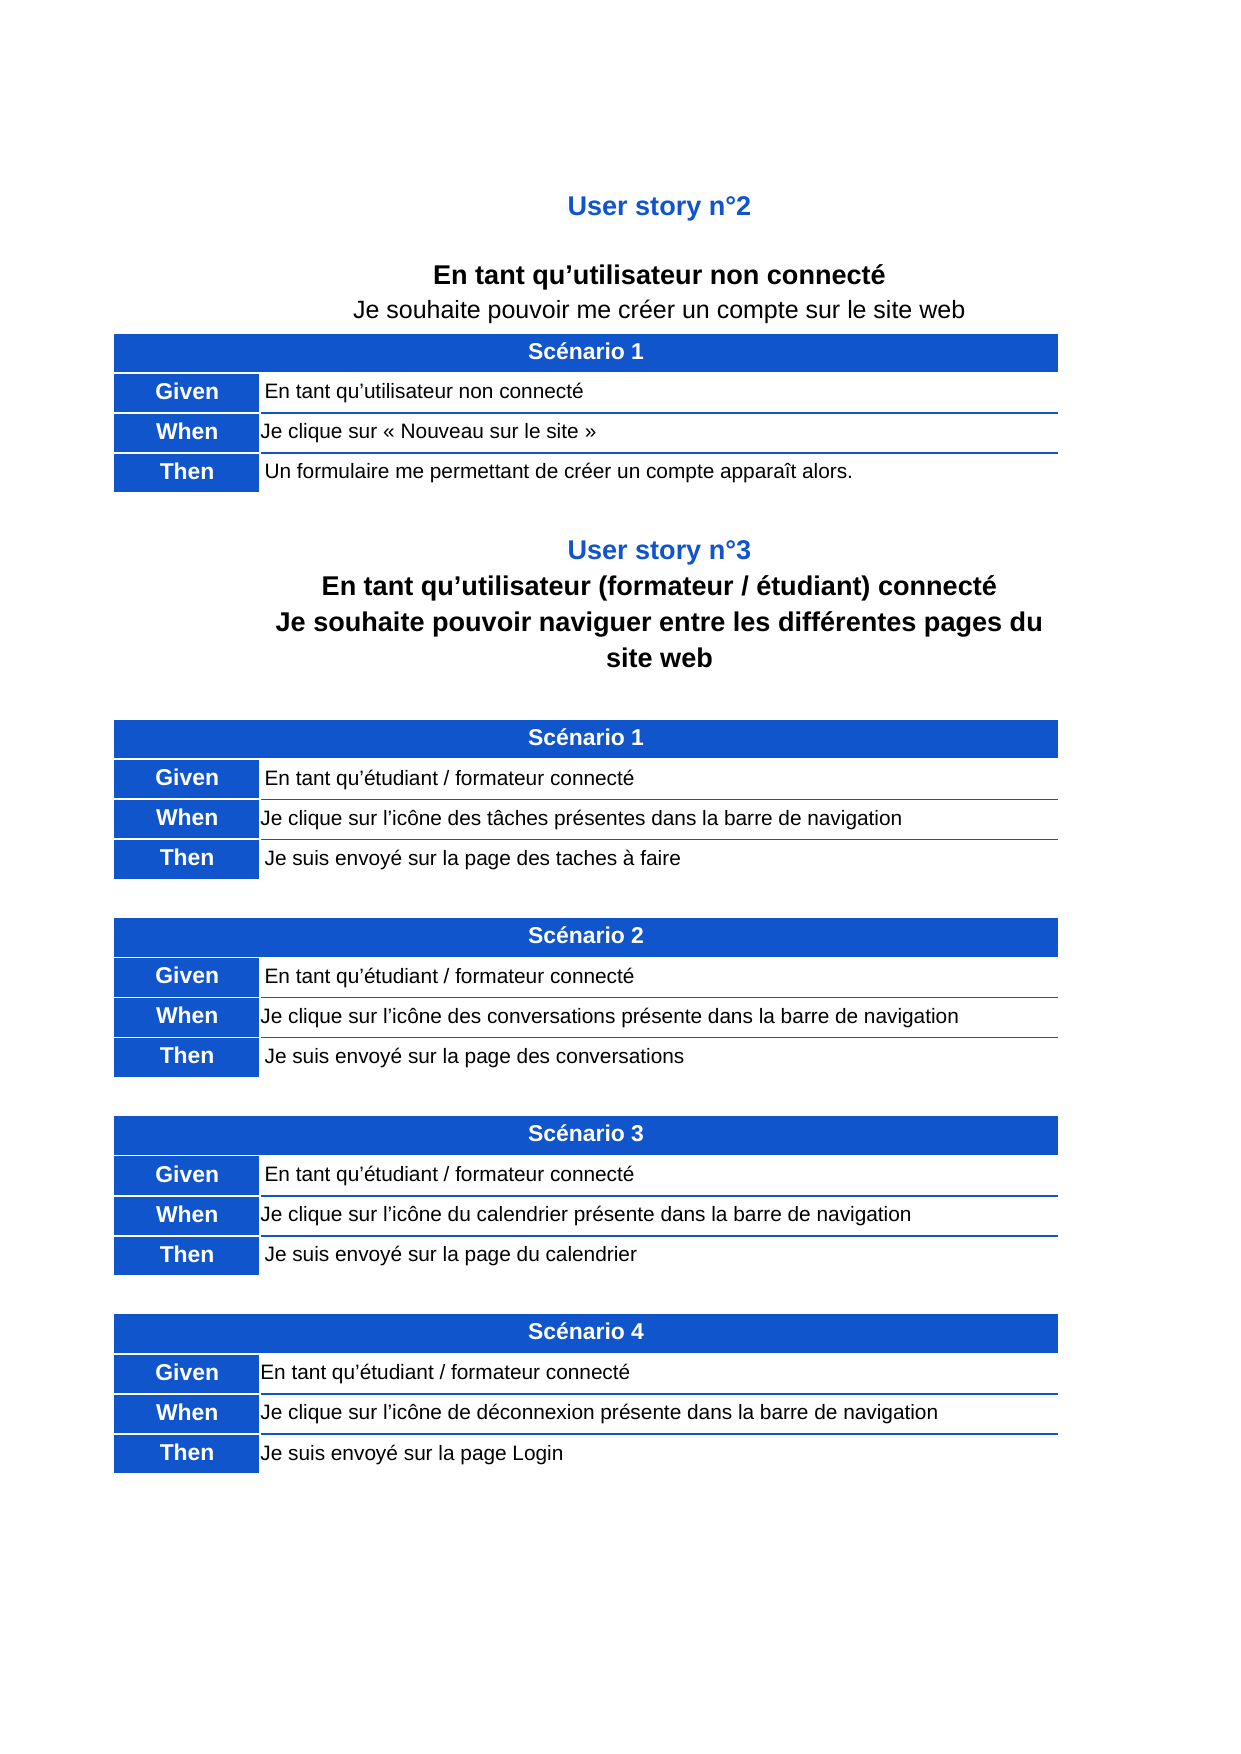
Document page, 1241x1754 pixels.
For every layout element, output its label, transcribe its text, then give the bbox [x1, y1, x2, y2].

table_cell Then [114, 1435, 259, 1473]
table_cell Given [114, 1355, 259, 1393]
table_cell En tant qu’étudiant / formateur connecté [261, 1355, 1058, 1393]
table_cell When [114, 800, 259, 838]
table_cell Je clique sur l’icône des tâches présentes dans la barre de navigation [261, 800, 1058, 838]
table_cell Je suis envoyé sur la page Login [261, 1435, 1058, 1473]
table_cell En tant qu’étudiant / formateur connecté [261, 958, 1058, 997]
table_cell [114, 1475, 259, 1621]
table_cell [261, 1277, 1058, 1312]
table_cell Given [114, 760, 259, 798]
table_cell [261, 880, 1058, 916]
table_cell When [114, 414, 259, 452]
table_cell Given [114, 958, 259, 997]
table_cell Given [114, 1156, 259, 1195]
table_cell Scénario 2 [114, 918, 1058, 957]
table_cell [261, 1078, 1058, 1114]
table_cell [114, 1078, 259, 1114]
table_cell Je clique sur « Nouveau sur le site » [261, 414, 1058, 452]
table_cell Je clique sur l’icône du calendrier présente dans la barre de navigation [261, 1197, 1058, 1235]
table_cell En tant qu’étudiant / formateur connecté [261, 1156, 1058, 1195]
table_cell When [114, 1197, 259, 1235]
table_cell Scénario 4 [114, 1314, 1058, 1353]
table_cell Scénario 1 [114, 334, 1058, 372]
table_cell Je clique sur l’icône des conversations présente dans la barre de navigation [261, 998, 1058, 1037]
table_cell Given [114, 374, 259, 412]
table_cell Then [114, 840, 259, 879]
table_cell Then [114, 1038, 259, 1077]
table_cell Je suis envoyé sur la page des taches à faire [261, 840, 1058, 879]
table_cell User story n°2 En tant qu’utilisateur non connecté Je souhaite pouvoir me créer un compte sur le site web [261, 120, 1058, 332]
table_cell [114, 494, 259, 718]
table_cell [261, 1475, 1058, 1621]
table_cell Je suis envoyé sur la page des conversations [261, 1038, 1058, 1077]
table_cell [114, 1277, 259, 1312]
table_cell User story n°3 En tant qu’utilisateur (formateur / étudiant) connecté Je souhaite pouvoir naviguer entre les différentes pages du site web [261, 494, 1058, 718]
table_cell When [114, 1395, 259, 1433]
table_cell En tant qu’utilisateur non connecté [261, 374, 1058, 412]
table_cell [114, 120, 259, 332]
table_cell When [114, 998, 259, 1037]
table_cell En tant qu’étudiant / formateur connecté [261, 760, 1058, 798]
table_cell Je suis envoyé sur la page du calendrier [261, 1237, 1058, 1275]
table_cell Scénario 1 [114, 720, 1058, 758]
table_cell Scénario 3 [114, 1116, 1058, 1155]
table_cell [114, 880, 259, 916]
table_cell Je clique sur l’icône de déconnexion présente dans la barre de navigation [261, 1395, 1058, 1433]
table_cell Un formulaire me permettant de créer un compte apparaît alors. [261, 454, 1058, 492]
table_cell Then [114, 454, 259, 492]
table_cell Then [114, 1237, 259, 1275]
